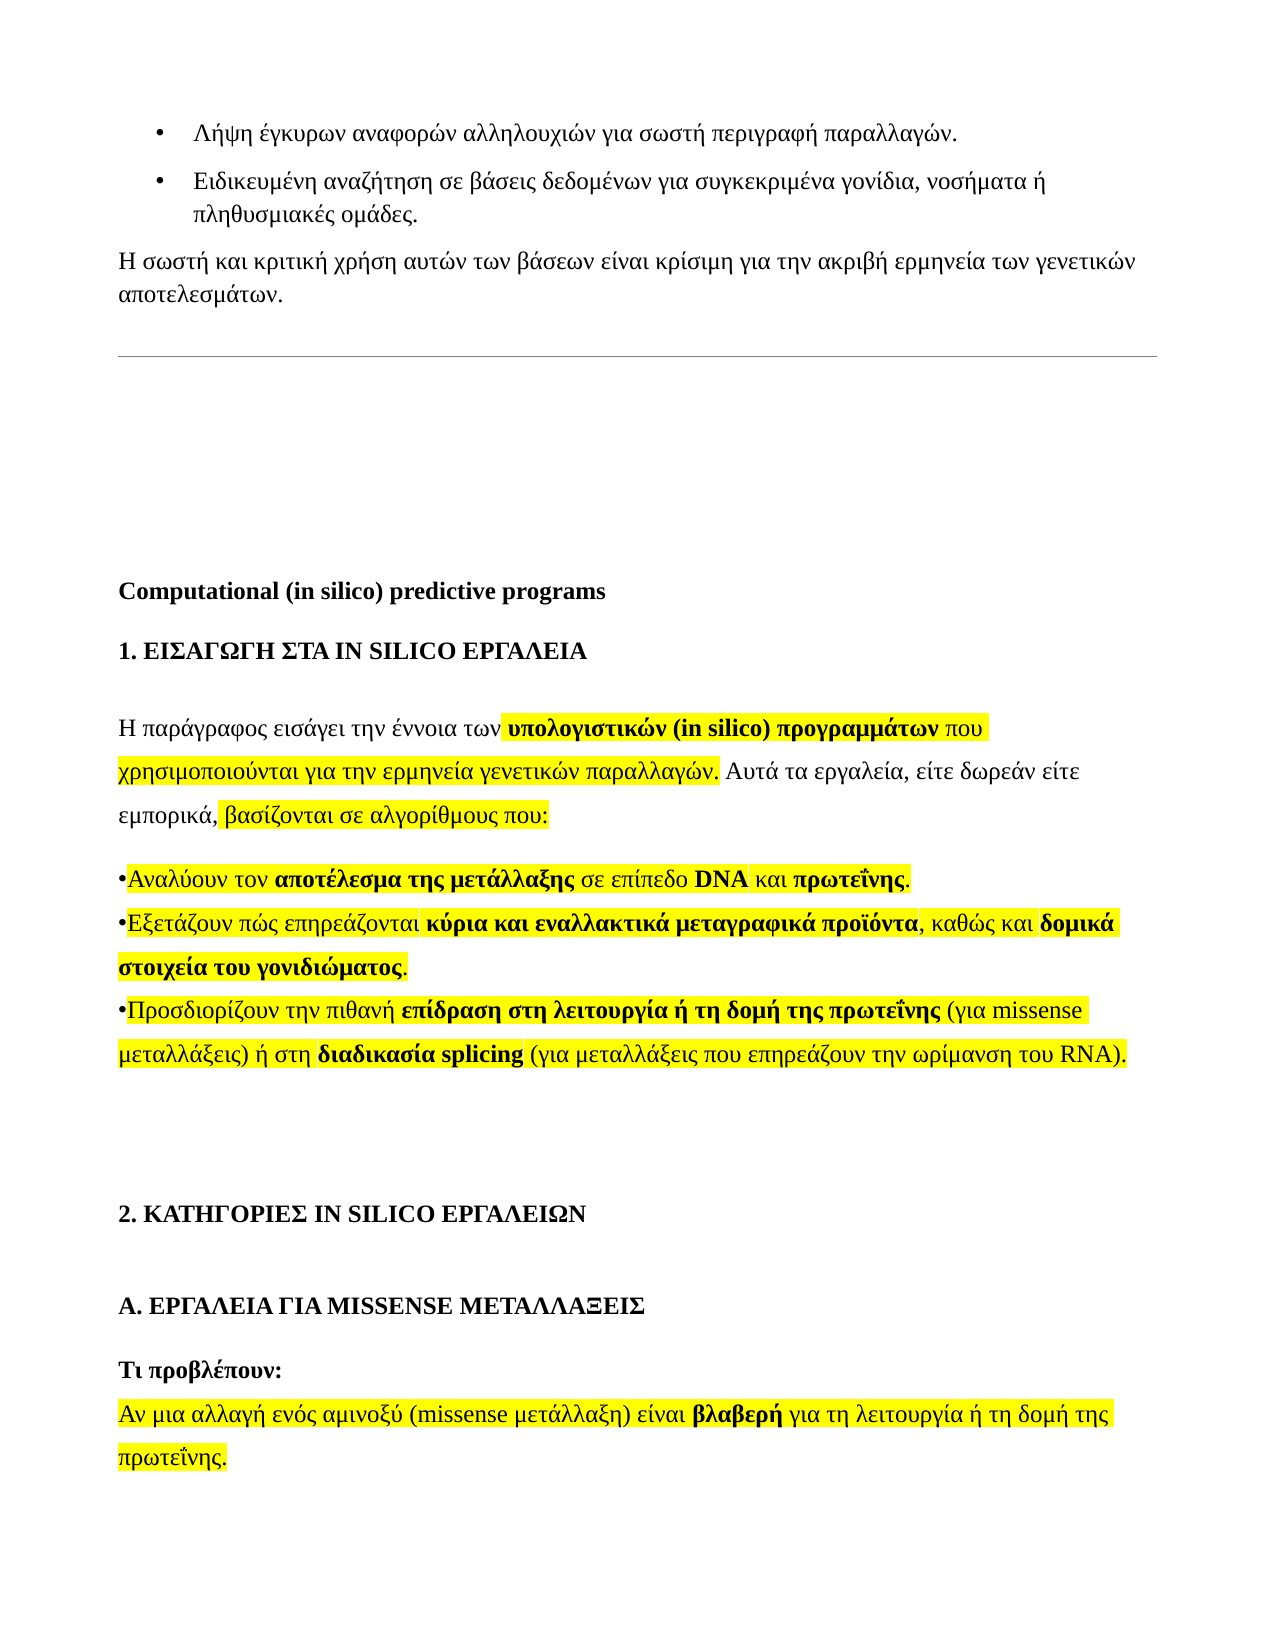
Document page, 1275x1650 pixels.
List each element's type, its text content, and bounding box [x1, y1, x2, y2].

list Τι προβλέπουν: Αν μια αλλαγή ενός αμινοξύ (missense μετάλλαξη) είναι βλαβερή για τη λειτουργία ή τη δομή της πρωτεΐνης. [118, 1340, 1157, 1471]
list Λήψη έγκυρων αναφορών αλληλουχιών για σωστή περιγραφή παραλλαγών. [156, 118, 1157, 147]
text Η σωστή και κριτική χρήση αυτών των βάσεων είναι κρίσιμη για την ακριβή ερμηνεία των γενετικών αποτελεσμάτων. [118, 246, 1157, 308]
subtitle 2. ΚΑΤΗΓΟΡΙΕΣ IN SILICO ΕΡΓΑΛΕΙΩΝ [118, 1184, 1157, 1227]
list Προσδιορίζουν την πιθανή επίδραση στη λειτουργία ή τη δομή της πρωτεΐνης (για missense μεταλλάξεις) ή στη διαδικασία splicing (για μεταλλάξεις που επηρεάζουν την ωρίμανση του RNA). [118, 981, 1157, 1068]
subtitle 1. ΕΙΣΑΓΩΓΗ ΣΤΑ IN SILICO ΕΡΓΑΛΕΙΑ [118, 636, 1157, 665]
list Εξετάζουν πώς επηρεάζονται κύρια και εναλλακτικά μεταγραφικά προϊόντα, καθώς και δομικά στοιχεία του γονιδιώματος. [118, 893, 1157, 981]
text Η παράγραφος εισάγει την έννοια των υπολογιστικών (in silico) προγραμμάτων που χρησιμοποιούνται για την ερμηνεία γενετικών παραλλαγών. Αυτά τα εργαλεία, είτε δωρεάν είτε εμπορικά, βασίζονται σε αλγορίθμους που: [118, 698, 1157, 829]
text Computational (in silico) predictive programs [118, 576, 1157, 605]
list Ειδικευμένη αναζήτηση σε βάσεις δεδομένων για συγκεκριμένα γονίδια, νοσήματα ή πληθυσμιακές ομάδες. [156, 166, 1157, 227]
subtitle Α. ΕΡΓΑΛΕΙΑ ΓΙΑ MISSENSE ΜΕΤΑΛΛΑΞΕΙΣ [118, 1276, 1157, 1319]
list Αναλύουν τον αποτέλεσμα της μετάλλαξης σε επίπεδο DNA και πρωτεΐνης. [118, 849, 1157, 893]
